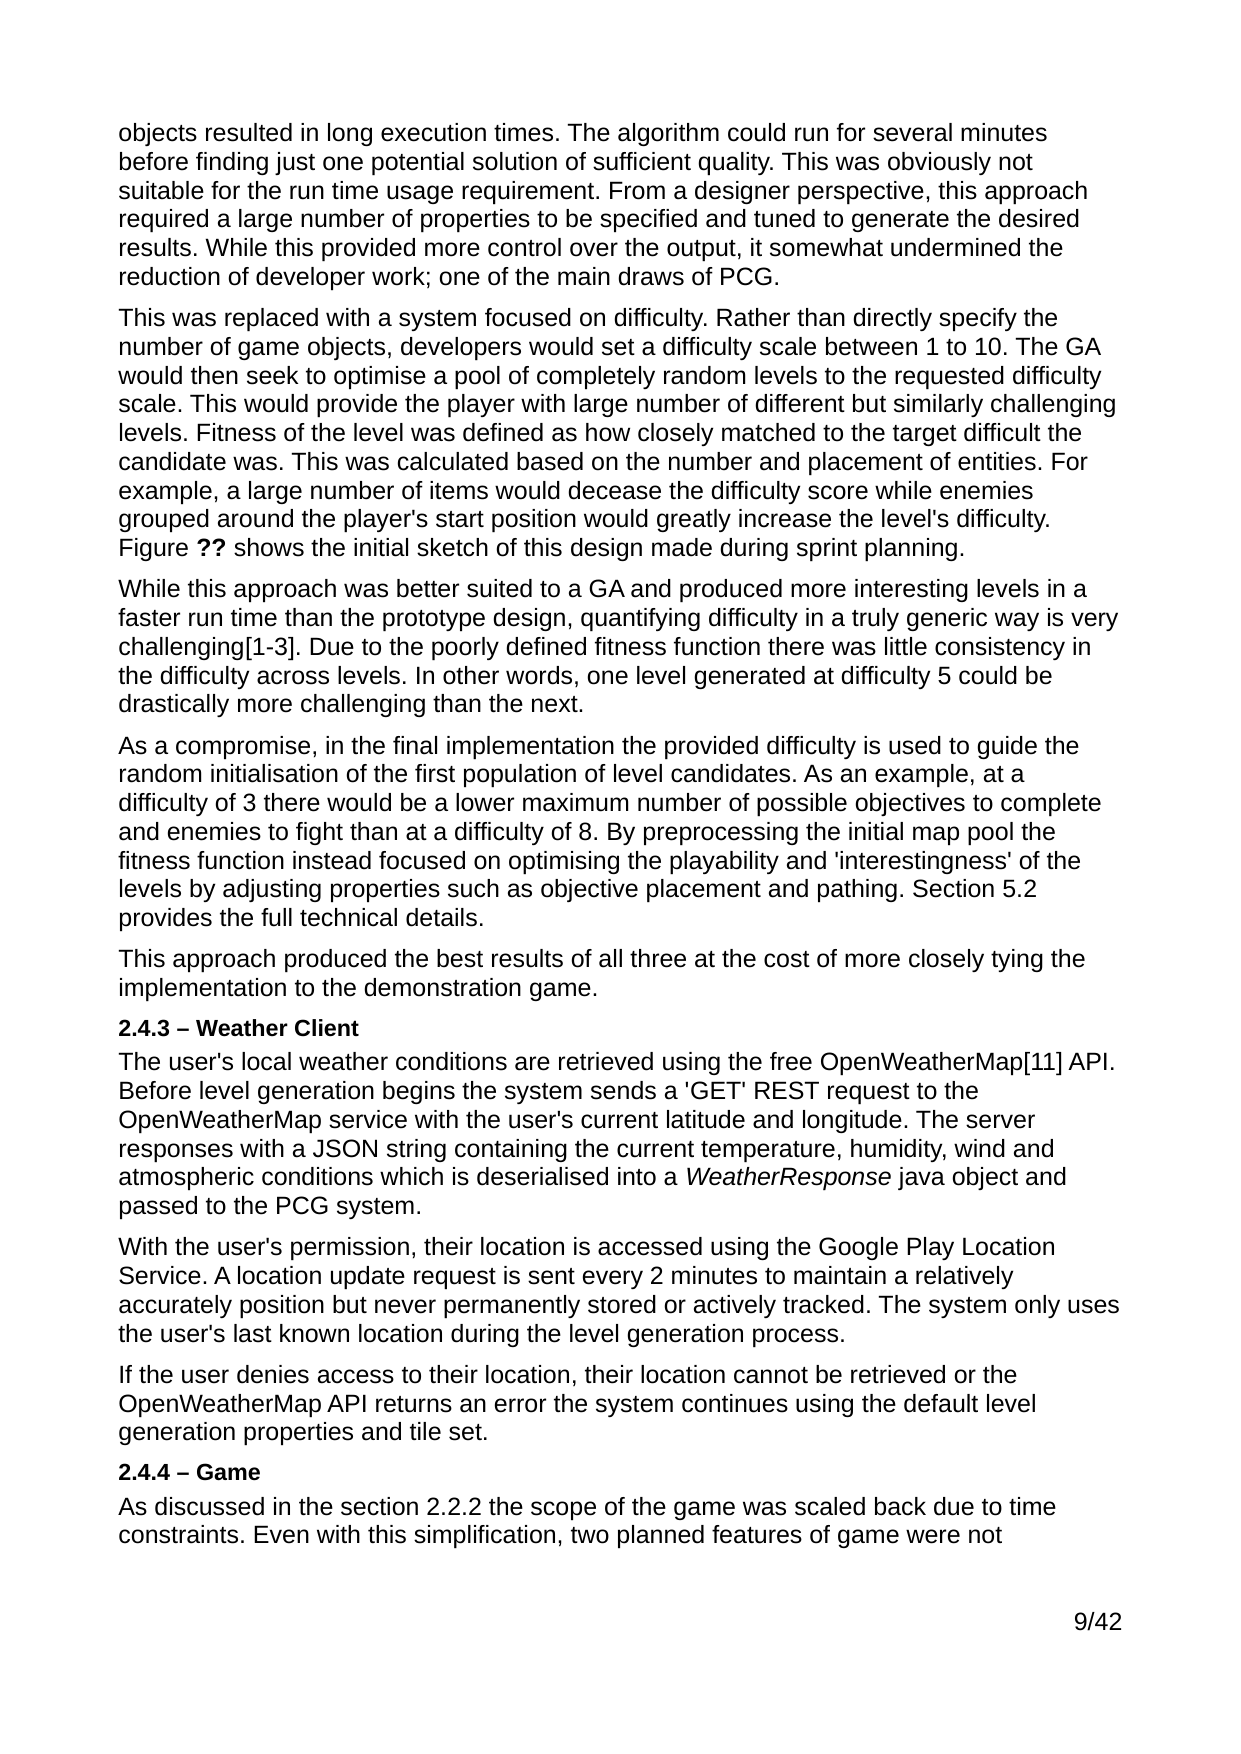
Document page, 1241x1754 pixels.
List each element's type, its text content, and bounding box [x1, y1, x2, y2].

text As discussed in the section 2.2.2 the scope of the game was scaled back due to time constraints. Even with this simplification, two planned features of game were not [118, 1492, 1122, 1549]
subtitle 2.4.3 – Weather Client [118, 1014, 1122, 1041]
text The user's local weather conditions are retrieved using the free OpenWeatherMap[11] API. Before level generation begins the system sends a 'GET' REST request to the OpenWeatherMap service with the user's current latitude and longitude. The server responses with a JSON string containing the current temperature, humidity, wind and atmospheric conditions which is deserialised into a WeatherResponse java object and passed to the PCG system. [118, 1047, 1122, 1220]
text With the user's permission, their location is accessed using the Google Play Location Service. A location update request is sent every 2 minutes to maintain a relatively accurately position but never permanently stored or actively tracked. The system only uses the user's last known location during the level generation process. [118, 1232, 1122, 1347]
text If the user denies access to their location, their location cannot be retrieved or the OpenWeatherMap API returns an error the system continues using the default level generation properties and tile set. [118, 1360, 1122, 1446]
text This approach produced the best results of all three at the cost of more closely tying the implementation to the demonstration game. [118, 944, 1122, 1002]
text While this approach was better suited to a GA and produced more interesting levels in a faster run time than the prototype design, quantifying difficulty in a truly generic way is very challenging[1-3]. Due to the poorly defined fitness function there was little consistency in the difficulty across levels. In other words, one level generated at difficulty 5 could be drastically more challenging than the next. [118, 574, 1122, 718]
text As a compromise, in the final implementation the provided difficulty is used to guide the random initialisation of the first population of level candidates. As an example, at a difficulty of 3 there would be a lower maximum number of possible objectives to complete and enemies to fight than at a difficulty of 8. By preprocessing the initial map pool the fitness function instead focused on optimising the playability and 'interestingness' of the levels by adjusting properties such as objective placement and pathing. Section 5.2 provides the full technical details. [118, 731, 1122, 932]
text This was replaced with a system focused on difficulty. Rather than directly specify the number of game objects, developers would set a difficulty scale between 1 to 10. The GA would then seek to optimise a pool of completely random levels to the requested difficulty scale. This would provide the player with large number of different but similarly challenging levels. Fitness of the level was defined as how closely matched to the target difficult the candidate was. This was calculated based on the number and placement of entities. For example, a large number of items would decease the difficulty score while enemies grouped around the player's start position would greatly increase the level's difficulty. Figure ?? shows the initial sketch of this design made during sprint planning. [118, 303, 1122, 562]
text objects resulted in long execution times. The algorithm could run for several minutes before finding just one potential solution of sufficient quality. This was obviously not suitable for the run time usage requirement. From a designer perspective, this approach required a large number of properties to be specified and tuned to generate the desired results. While this provided more control over the output, it somewhat undermined the reduction of developer work; one of the main draws of PCG. [118, 118, 1122, 291]
subtitle 2.4.4 – Game [118, 1459, 1122, 1485]
